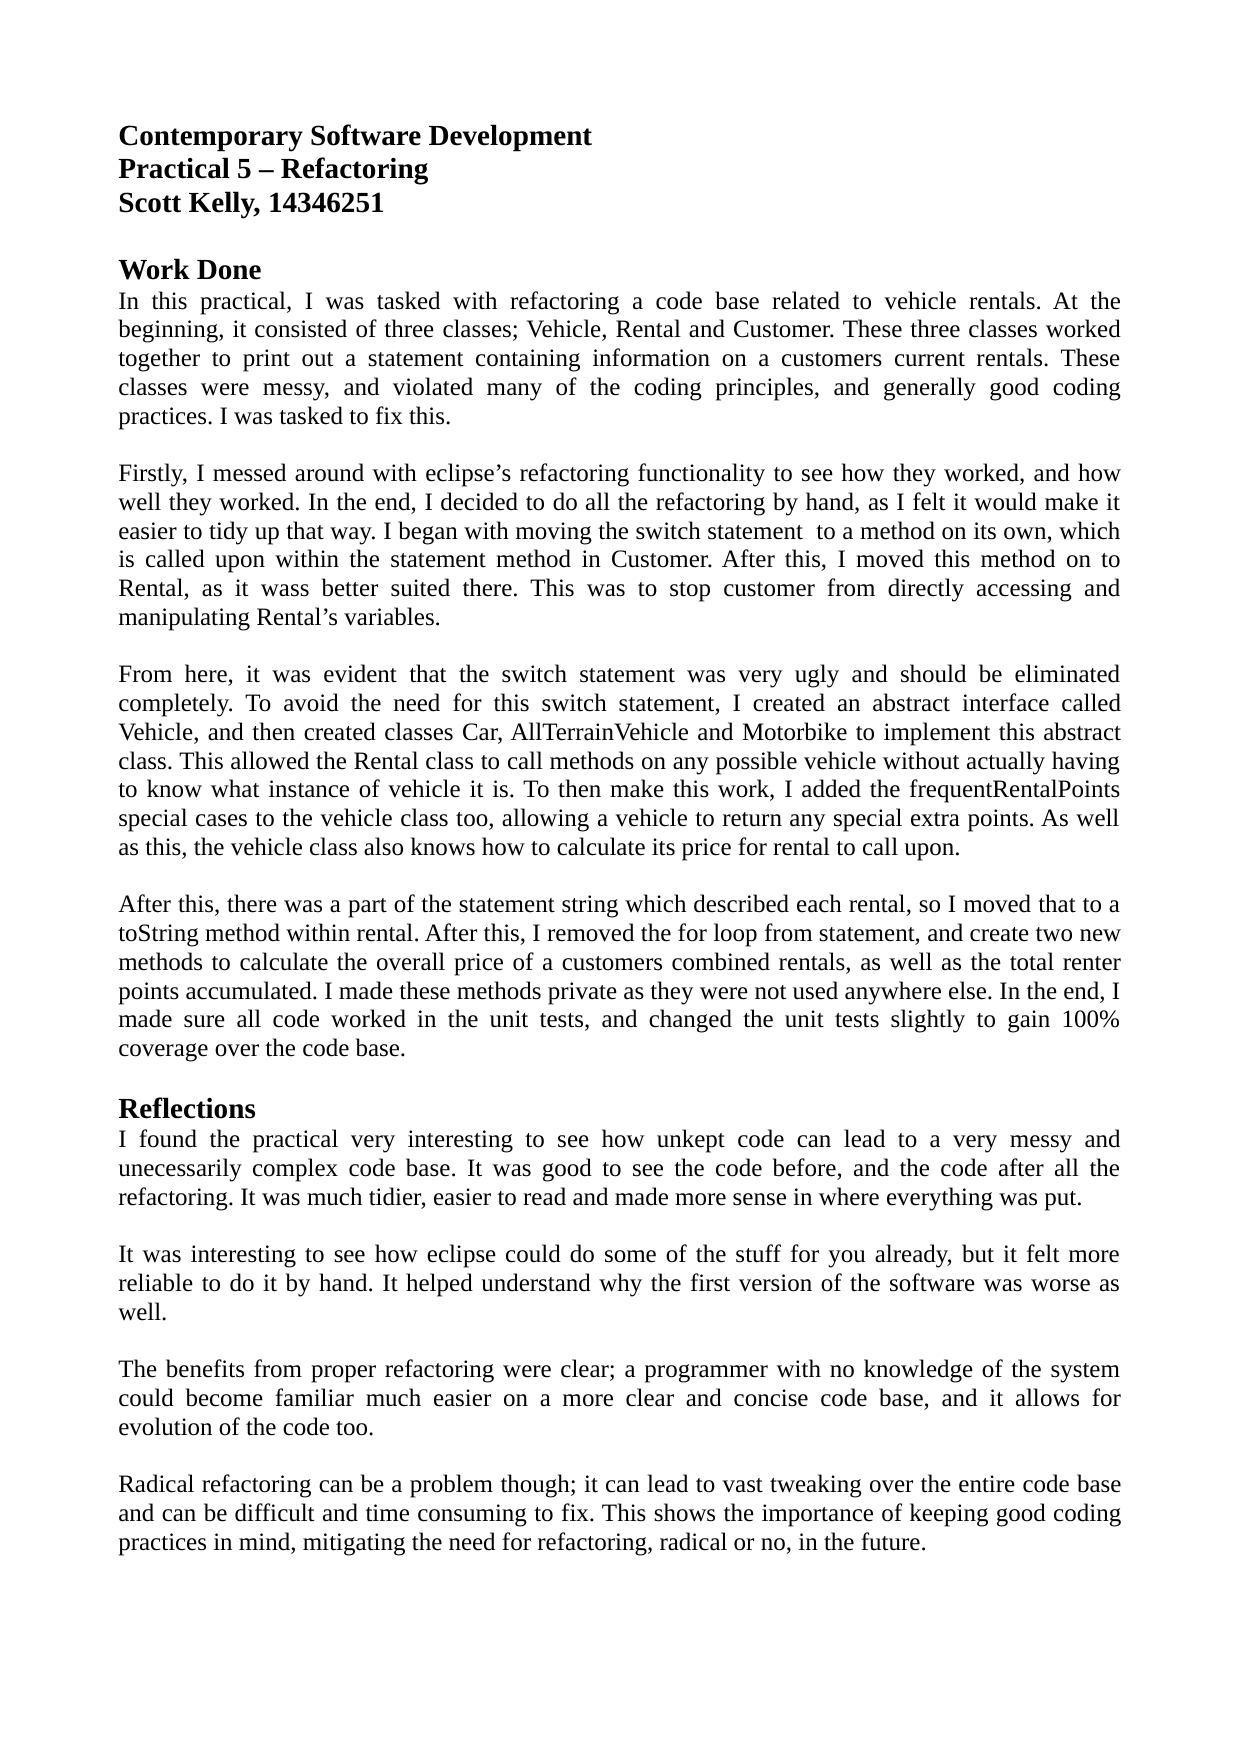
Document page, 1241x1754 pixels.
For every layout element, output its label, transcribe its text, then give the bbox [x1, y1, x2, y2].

text From here, it was evident that the switch statement was very ugly and should be eliminated completely. To avoid the need for this switch statement, I created an abstract interface called Vehicle, and then created classes Car, AllTerrainVehicle and Motorbike to implement this abstract class. This allowed the Rental class to call methods on any possible vehicle without actually having to know what instance of vehicle it is. To then make this work, I added the frequentRentalPoints special cases to the vehicle class too, allowing a vehicle to return any special extra points. As well as this, the vehicle class also knows how to calculate its price for rental to call upon. [118, 659, 1122, 861]
text After this, there was a part of the statement string which described each rental, so I moved that to a toString method within rental. After this, I removed the for loop from statement, and create two new methods to calculate the overall price of a customers combined rentals, as well as the total renter points accumulated. I made these methods private as they were not used anywhere else. In the end, I made sure all code worked in the unit tests, and changed the unit tests slightly to gain 100% coverage over the code base. [118, 889, 1122, 1062]
text The benefits from proper refactoring were clear; a programmer with no knowledge of the system could become familiar much easier on a more clear and concise code base, and it allows for evolution of the code too. [118, 1354, 1122, 1441]
text Firstly, I messed around with eclipse’s refactoring functionality to see how they worked, and how well they worked. In the end, I decided to do all the refactoring by hand, as I felt it would make it easier to tidy up that way. I began with moving the switch statement to a method on its own, which is called upon within the statement method in Customer. After this, I moved this method on to Rental, as it wass better suited there. This was to stop customer from directly accessing and manipulating Rental’s variables. [118, 458, 1122, 631]
text Practical 5 – Refactoring [118, 152, 1122, 185]
text Radical refactoring can be a problem though; it can lead to vast tweaking over the entire code base and can be difficult and time consuming to fix. This shows the importance of keeping good coding practices in mind, mitigating the need for refactoring, radical or no, in the future. [118, 1469, 1122, 1556]
text Work Done [118, 252, 1122, 286]
text In this practical, I was tasked with refactoring a code base related to vehicle rentals. At the beginning, it consisted of three classes; Vehicle, Rental and Customer. These three classes worked together to print out a statement containing information on a customers current rentals. These classes were messy, and violated many of the coding principles, and generally good coding practices. I was tasked to fix this. [118, 286, 1122, 429]
text Reflections [118, 1091, 1122, 1124]
text Contemporary Software Development [118, 118, 1122, 152]
text I found the practical very interesting to see how unkept code can lead to a very messy and unecessarily complex code base. It was good to see the code before, and the code after all the refactoring. It was much tidier, easier to read and made more sense in where everything was put. [118, 1124, 1122, 1211]
text It was interesting to see how eclipse could do some of the stuff for you already, but it felt more reliable to do it by hand. It helped understand why the first version of the software was worse as well. [118, 1239, 1122, 1326]
text Scott Kelly, 14346251 [118, 185, 1122, 219]
